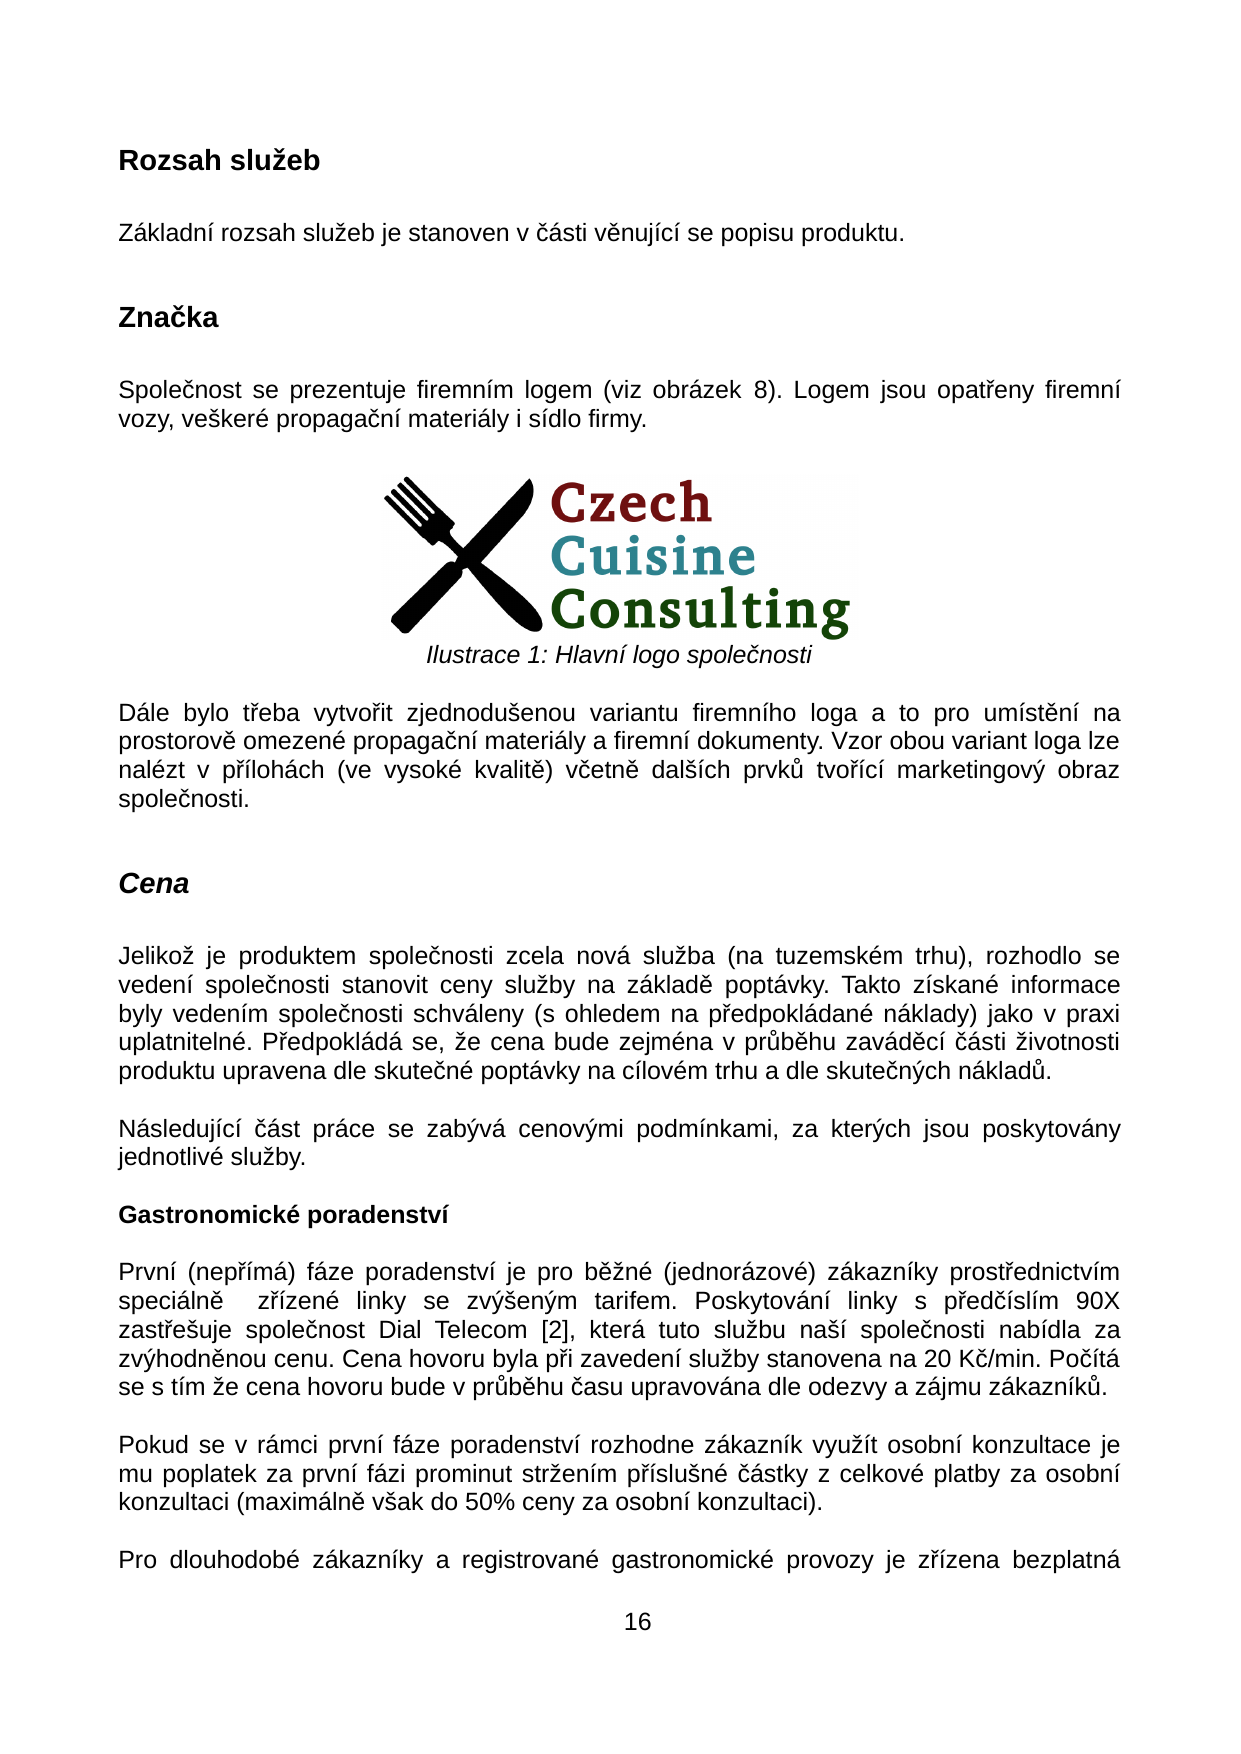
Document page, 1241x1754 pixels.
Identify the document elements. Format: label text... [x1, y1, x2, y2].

text Gastronomické poradenství [118, 1200, 1122, 1228]
text Následující část práce se zabývá cenovými podmínkami, za kterých jsou poskytovány jednotlivé služby. [118, 1113, 1122, 1171]
text Dále bylo třeba vytvořit zjednodušenou variantu firemního loga a to pro umístění na prostorově omezené propagační materiály a firemní dokumenty. Vzor obou variant loga lze nalézt v přílohách (ve vysoké kvalitě) včetně dalších prvků tvořící marketingový obraz společnosti. [118, 697, 1122, 812]
text Jelikož je produktem společnosti zcela nová služba (na tuzemském trhu), rozhodlo se vedení společnosti stanovit ceny služby na základě poptávky. Takto získané informace byly vedením společnosti schváleny (s ohledem na předpokládané náklady) jako v praxi uplatnitelné. Předpokládá se, že cena bude zejména v průběhu zaváděcí části životnosti produktu upravena dle skutečné poptávky na cílovém trhu a dle skutečných nákladů. [118, 941, 1122, 1085]
text Pro dlouhodobé zákazníky a registrované gastronomické provozy je zřízena bezplatná [118, 1545, 1122, 1573]
subtitle Cena [118, 866, 1122, 900]
text Pokud se v rámci první fáze poradenství rozhodne zákazník využít osobní konzultace je mu poplatek za první fázi prominut stržením příslušné částky z celkové platby za osobní konzultaci (maximálně však do 50% ceny za osobní konzultaci). [118, 1430, 1122, 1516]
text Ilustrace 1: Hlavní logo společnosti [381, 640, 859, 669]
text První (nepřímá) fáze poradenství je pro běžné (jednorázové) zákazníky prostřednictvím speciálně zřízené linky se zvýšeným tarifem. Poskytování linky s předčíslím 90X zastřešuje společnost Dial Telecom [2], která tuto službu naší společnosti nabídla za zvýhodněnou cenu. Cena hovoru byla při zavedení služby stanovena na 20 Kč/min. Počítá se s tím že cena hovoru bude v průběhu času upravována dle odezvy a zájmu zákazníků. [118, 1257, 1122, 1401]
picture [381, 474, 860, 640]
subtitle Značka [118, 300, 1122, 334]
text Základní rozsah služeb je stanoven v části věnující se popisu produktu. [118, 218, 1122, 247]
text Společnost se prezentuje firemním logem (viz obrázek 8). Logem jsou opatřeny firemní vozy, veškeré propagační materiály i sídlo firmy. [118, 375, 1122, 433]
subtitle Rozsah služeb [118, 143, 1122, 177]
